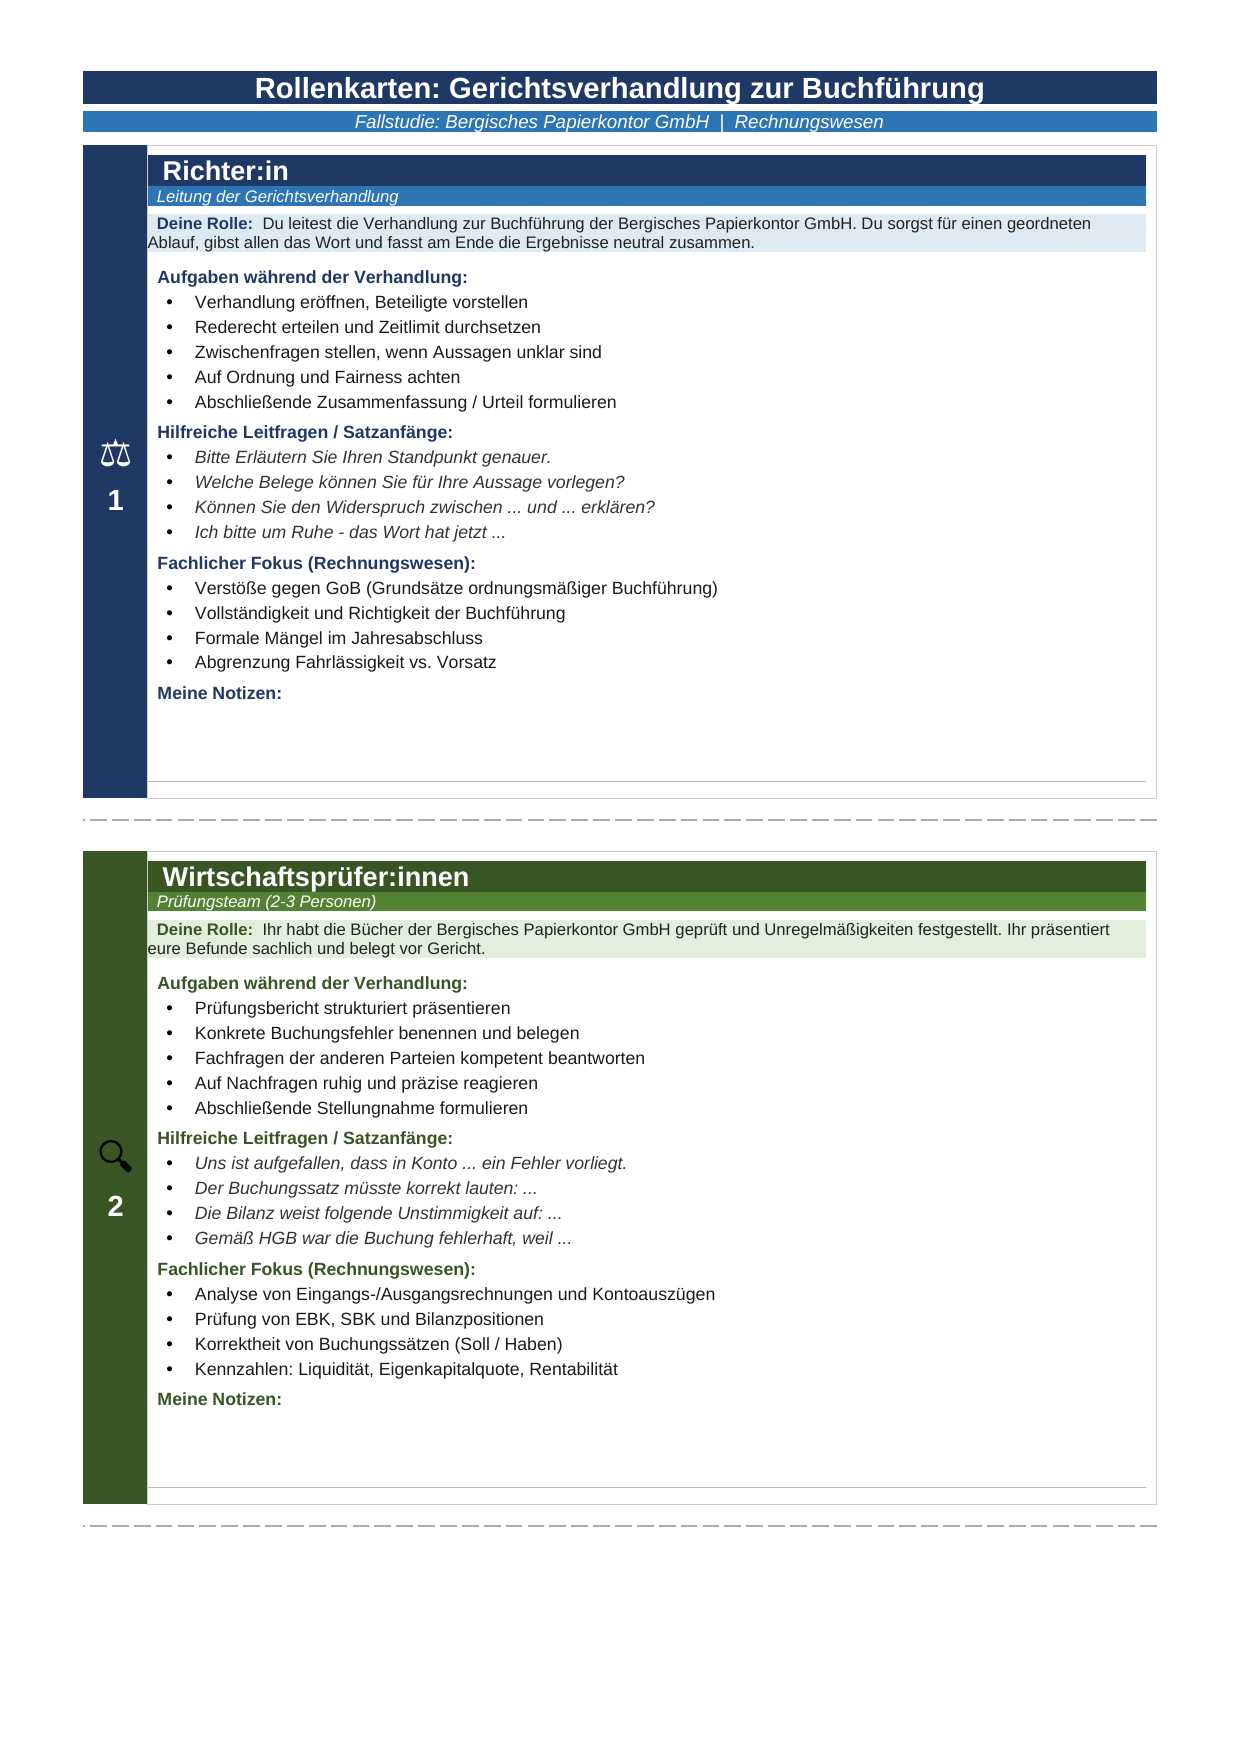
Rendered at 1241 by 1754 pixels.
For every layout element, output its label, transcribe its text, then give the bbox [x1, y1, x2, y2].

text Fallstudie: Bergisches Papierkontor GmbH | Rechnungswesen [83, 111, 1157, 132]
table_header Richter:in Leitung der Gerichtsverhandlung Deine Rolle: Du leitest die Verhandlung zur Buchführung der Bergisches Papierkontor GmbH. Du sorgst für einen geordneten Ablauf, gibst allen das Wort und fasst am Ende die Ergebnisse neutral zusammen. Aufgaben während der Verhandlung: Verhandlung eröffnen, Beteiligte vorstellen Rederecht erteilen und Zeitlimit durchsetzen Zwischenfragen stellen, wenn Aussagen unklar sind Auf Ordnung und Fairness achten Abschließende Zusammenfassung / Urteil formulieren Hilfreiche Leitfragen / Satzanfänge: Bitte Erläutern Sie Ihren Standpunkt genauer. Welche Belege können Sie für Ihre Aussage vorlegen? Können Sie den Widerspruch zwischen ... und ... erklären? Ich bitte um Ruhe - das Wort hat jetzt ... Fachlicher Fokus (Rechnungswesen): Verstöße gegen GoB (Grundsätze ordnungsmäßiger Buchführung) Vollständigkeit und Richtigkeit der Buchführung Formale Mängel im Jahresabschluss Abgrenzung Fahrlässigkeit vs. Vorsatz Meine Notizen: [148, 146, 1156, 798]
table_header Wirtschaftsprüfer:innen Prüfungsteam (2-3 Personen) Deine Rolle: Ihr habt die Bücher der Bergisches Papierkontor GmbH geprüft und Unregelmäßigkeiten festgestellt. Ihr präsentiert eure Befunde sachlich und belegt vor Gericht. Aufgaben während der Verhandlung: Prüfungsbericht strukturiert präsentieren Konkrete Buchungsfehler benennen und belegen Fachfragen der anderen Parteien kompetent beantworten Auf Nachfragen ruhig und präzise reagieren Abschließende Stellungnahme formulieren Hilfreiche Leitfragen / Satzanfänge: Uns ist aufgefallen, dass in Konto ... ein Fehler vorliegt. Der Buchungssatz müsste korrekt lauten: ... Die Bilanz weist folgende Unstimmigkeit auf: ... Gemäß HGB war die Buchung fehlerhaft, weil ... Fachlicher Fokus (Rechnungswesen): Analyse von Eingangs-/Ausgangsrechnungen und Kontoauszügen Prüfung von EBK, SBK und Bilanzpositionen Korrektheit von Buchungssätzen (Soll / Haben) Kennzahlen: Liquidität, Eigenkapitalquote, Rentabilität Meine Notizen: [148, 852, 1156, 1504]
table_header 🔍 2 [83, 851, 147, 1504]
table_header ⚖️ 1 [83, 145, 147, 798]
text Rollenkarten: Gerichtsverhandlung zur Buchführung [83, 71, 1157, 104]
